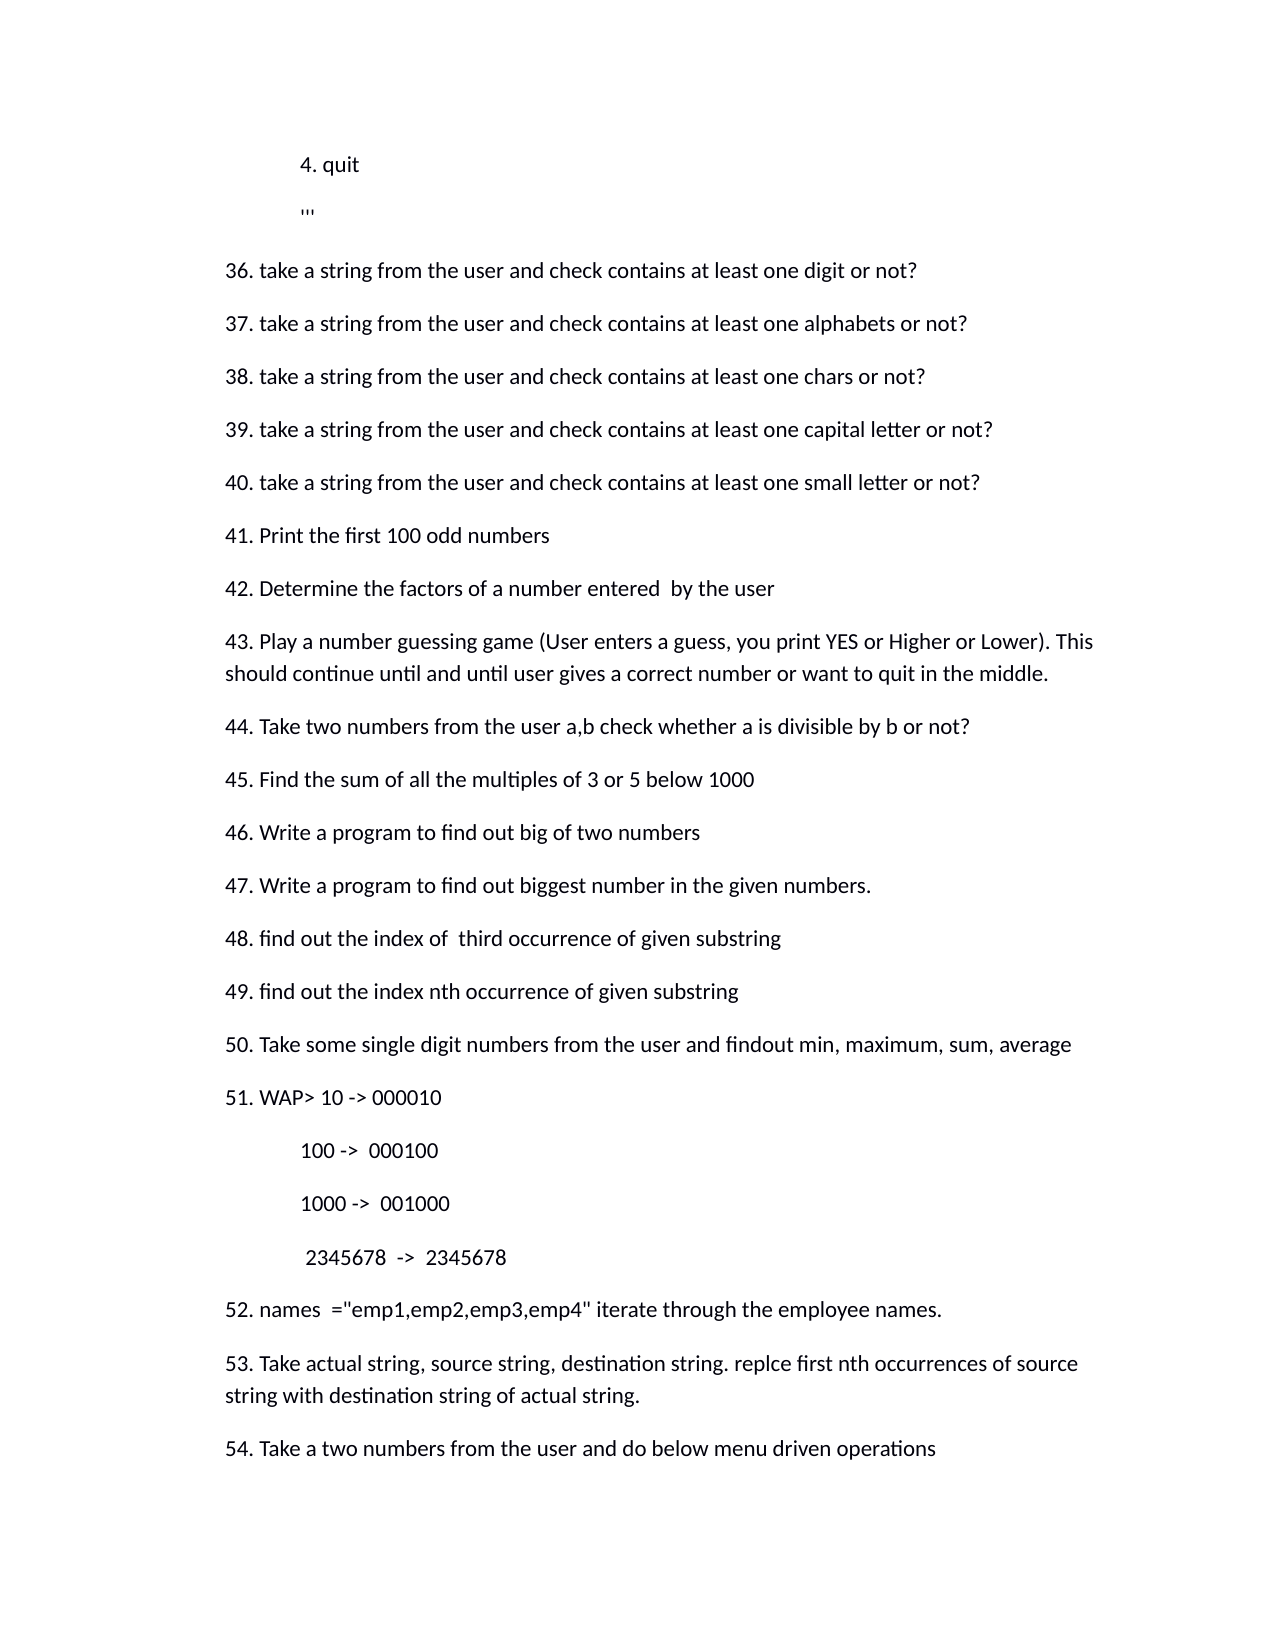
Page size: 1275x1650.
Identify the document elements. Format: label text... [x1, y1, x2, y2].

list 48. find out the index of third occurrence of given substring [225, 924, 1125, 952]
list 46. Write a program to find out big of two numbers [225, 818, 1125, 846]
list 40. take a string from the user and check contains at least one small letter or not? [225, 468, 1125, 496]
list 47. Write a program to find out biggest number in the given numbers. [225, 871, 1125, 899]
list 51. WAP> 10 -> 000010 [225, 1083, 1125, 1112]
list 45. Find the sum of all the multiples of 3 or 5 below 1000 [225, 765, 1125, 793]
list 49. find out the index nth occurrence of given substring [225, 977, 1125, 1006]
text 1000 -> 001000 [150, 1189, 1125, 1218]
list 38. take a string from the user and check contains at least one chars or not? [225, 362, 1125, 390]
list 52. names ="emp1,emp2,emp3,emp4" iterate through the employee names. [225, 1296, 1125, 1324]
text 100 -> 000100 [150, 1137, 1125, 1164]
list 43. Play a number guessing game (User enters a guess, you print YES or Higher or Lower). This should continue until and until user gives a correct number or want to quit in the middle. [225, 627, 1125, 687]
list 44. Take two numbers from the user a,b check whether a is divisible by b or not? [225, 712, 1125, 740]
list 53. Take actual string, source string, destination string. replce first nth occurrences of source string with destination string of actual string. [225, 1349, 1125, 1409]
text 2345678 -> 2345678 [150, 1243, 1125, 1271]
list 54. Take a two numbers from the user and do below menu driven operations [225, 1434, 1125, 1462]
list 41. Print the first 100 odd numbers [225, 521, 1125, 549]
list 37. take a string from the user and check contains at least one alphabets or not? [225, 309, 1125, 337]
text ''' [225, 203, 1125, 231]
list 36. take a string from the user and check contains at least one digit or not? [225, 256, 1125, 284]
text 4. quit [225, 150, 1125, 178]
list 50. Take some single digit numbers from the user and findout min, maximum, sum, average [225, 1031, 1125, 1058]
list 39. take a string from the user and check contains at least one capital letter or not? [225, 415, 1125, 443]
list 42. Determine the factors of a number entered by the user [225, 574, 1125, 602]
